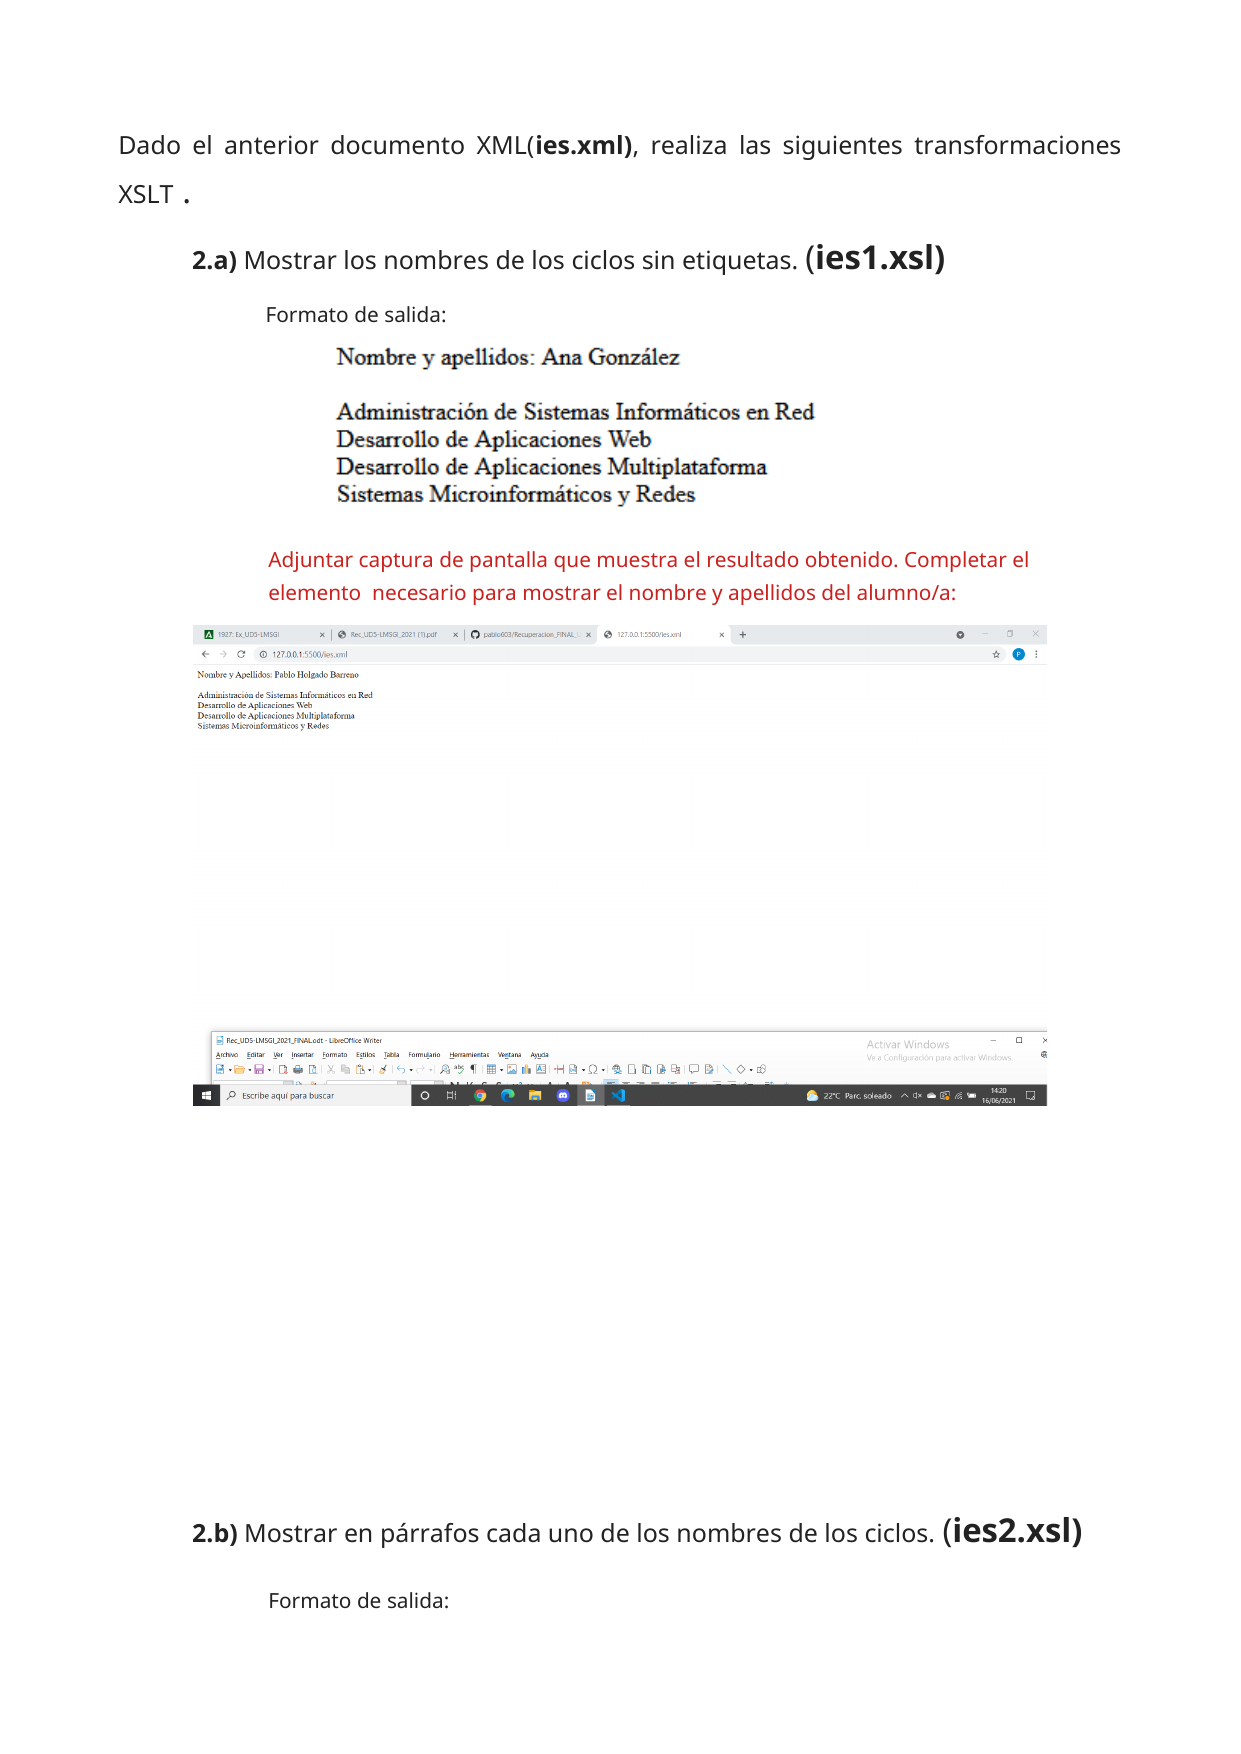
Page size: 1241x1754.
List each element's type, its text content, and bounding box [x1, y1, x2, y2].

picture [193, 625, 1048, 1106]
list Formato de salida: [236, 300, 1122, 329]
list 2.a) Mostrar los nombres de los ciclos sin etiquetas. (ies1.xsl) [118, 234, 1122, 279]
text Adjuntar captura de pantalla que muestra el resultado obtenido. Completar el elemento necesario para mostrar el nombre y apellidos del alumno/a: [268, 545, 1122, 606]
list 2.b) Mostrar en párrafos cada uno de los nombres de los ciclos. (ies2.xsl) [118, 1507, 1122, 1552]
picture [335, 333, 843, 514]
text Dado el anterior documento XML(ies.xml), realiza las siguientes transformaciones XSLT . [118, 128, 1122, 213]
text Formato de salida: [118, 1573, 1122, 1618]
